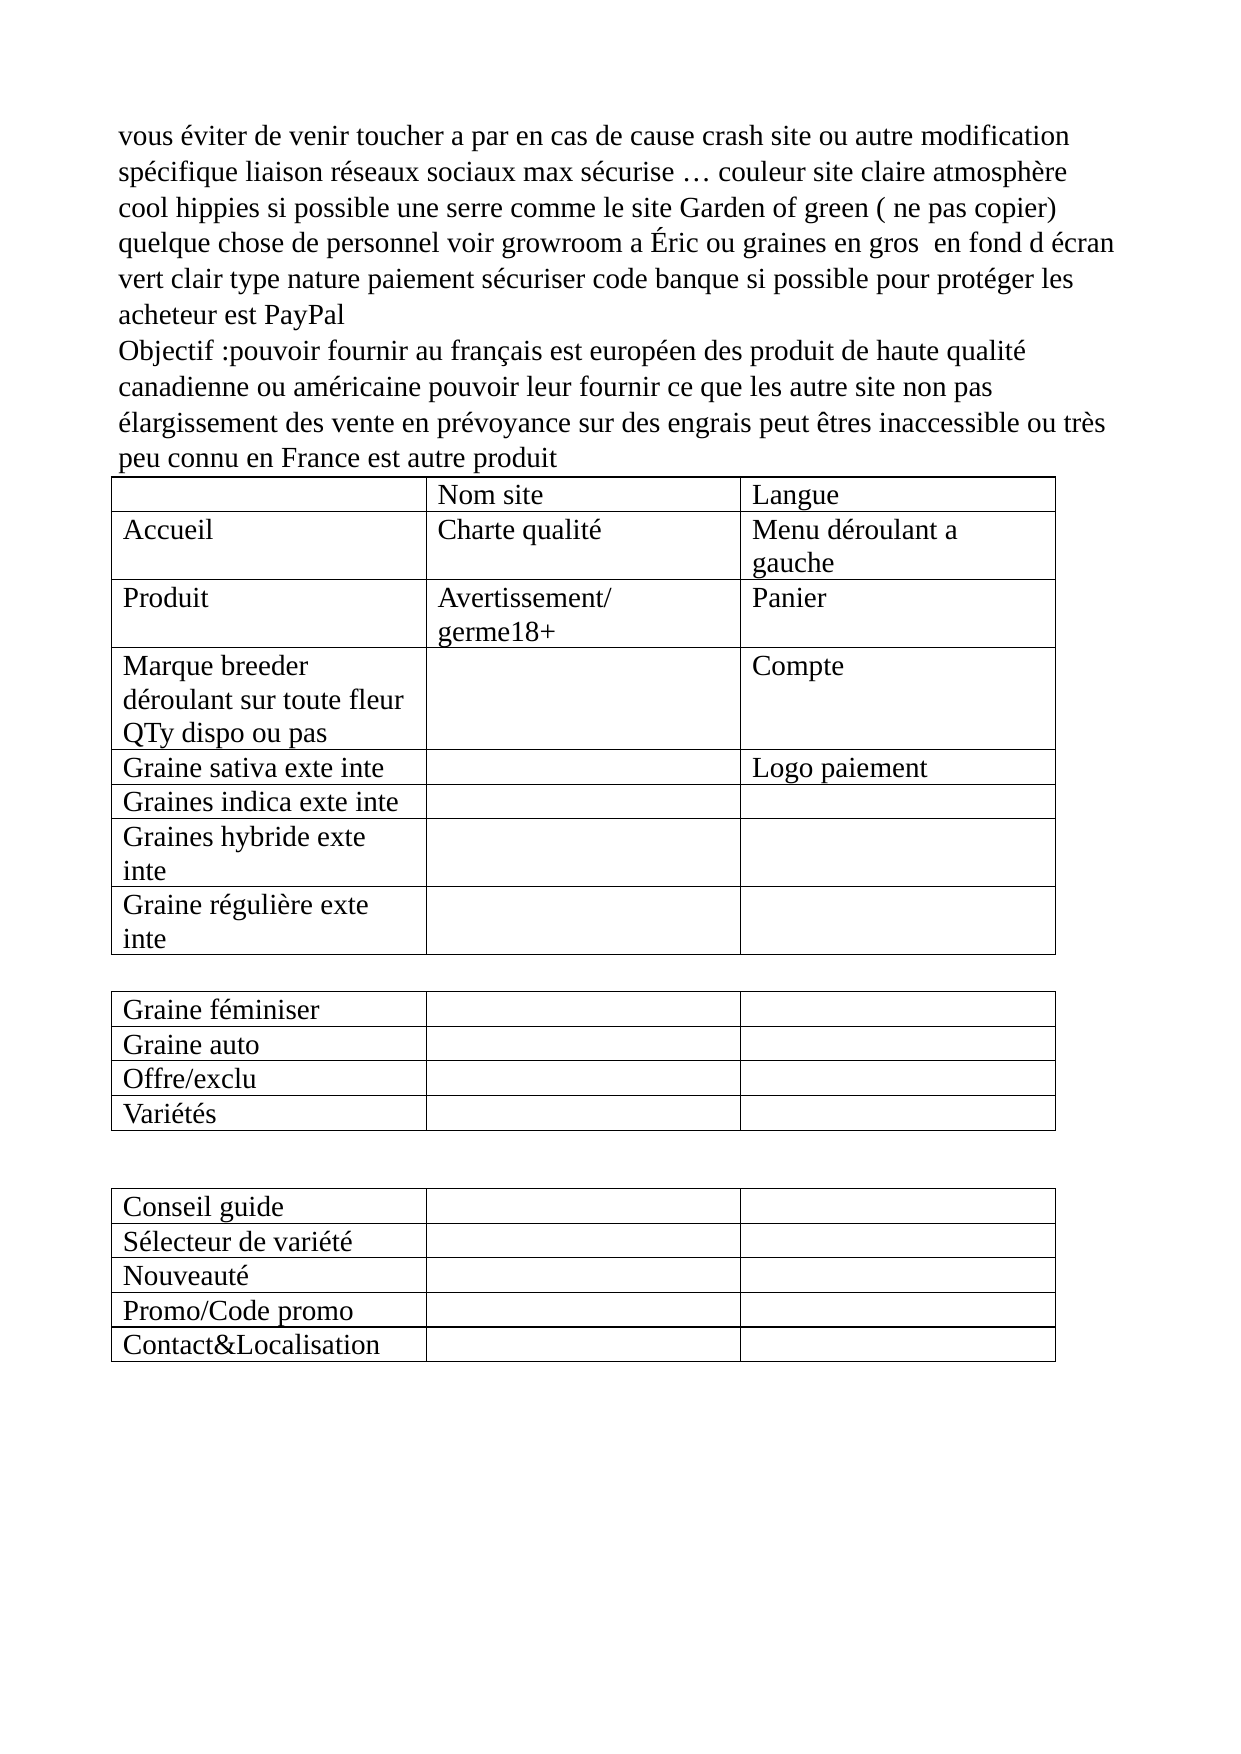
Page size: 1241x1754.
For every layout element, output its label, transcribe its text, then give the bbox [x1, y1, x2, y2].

table_cell [427, 1258, 740, 1292]
table_header Langue [741, 478, 1055, 511]
table_header [741, 992, 1055, 1026]
table_cell [427, 750, 740, 783]
table_cell Offre/exclu [112, 1061, 426, 1095]
table_header [427, 1189, 740, 1223]
table_cell [427, 1061, 740, 1095]
table_cell [427, 1027, 740, 1060]
table_cell Graine auto [112, 1027, 426, 1060]
table_cell Variétés [112, 1096, 426, 1129]
table_cell Charte qualité [427, 512, 740, 579]
table_cell [427, 1293, 740, 1326]
table_cell [427, 1328, 740, 1361]
table_cell Marque breeder déroulant sur toute fleur QTy dispo ou pas [112, 648, 426, 749]
table_header [112, 478, 426, 511]
table_cell Sélecteur de variété [112, 1224, 426, 1257]
table_header [741, 1189, 1055, 1223]
table_cell [741, 1293, 1055, 1326]
table_cell [741, 887, 1055, 954]
table_cell [741, 1096, 1055, 1129]
table_cell Graine sativa exte inte [112, 750, 426, 783]
table_cell Contact&Localisation [112, 1328, 426, 1361]
table_cell [741, 1328, 1055, 1361]
table_cell [427, 1224, 740, 1257]
table_cell [427, 785, 740, 818]
table_header Graine féminiser [112, 992, 426, 1026]
table_cell Avertissement/ germe18+ [427, 580, 740, 647]
table_cell [741, 785, 1055, 818]
table_cell Nouveauté [112, 1258, 426, 1292]
table_cell Logo paiement [741, 750, 1055, 783]
table_cell Graines indica exte inte [112, 785, 426, 818]
table_cell Graine régulière exte inte [112, 887, 426, 954]
table_cell [741, 1027, 1055, 1060]
table_cell [427, 1096, 740, 1129]
table_cell Promo/Code promo [112, 1293, 426, 1326]
text Objectif :pouvoir fournir au français est européen des produit de haute qualité canadienne ou américaine pouvoir leur fournir ce que les autre site non pas élargissement des vente en prévoyance sur des engrais peut êtres inaccessible ou très peu connu en France est autre produit [118, 333, 1122, 474]
table_cell [741, 1258, 1055, 1292]
table_cell [741, 1061, 1055, 1095]
table_cell [741, 819, 1055, 886]
table_cell Panier [741, 580, 1055, 647]
table_header Nom site [427, 478, 740, 511]
text vous éviter de venir toucher a par en cas de cause crash site ou autre modification spécifique liaison réseaux sociaux max sécurise … couleur site claire atmosphère cool hippies si possible une serre comme le site Garden of green ( ne pas copier) quelque chose de personnel voir growroom a Éric ou graines en gros en fond d écran vert clair type nature paiement sécuriser code banque si possible pour protéger les acheteur est PayPal [118, 118, 1122, 331]
table_header [427, 992, 740, 1026]
table_cell [427, 887, 740, 954]
table_header Conseil guide [112, 1189, 426, 1223]
table_cell Graines hybride exte inte [112, 819, 426, 886]
table_cell [427, 819, 740, 886]
table_cell [427, 648, 740, 749]
table_cell Compte [741, 648, 1055, 749]
table_cell [741, 1224, 1055, 1257]
table_cell Produit [112, 580, 426, 647]
table_cell Menu déroulant a gauche [741, 512, 1055, 579]
table_cell Accueil [112, 512, 426, 579]
